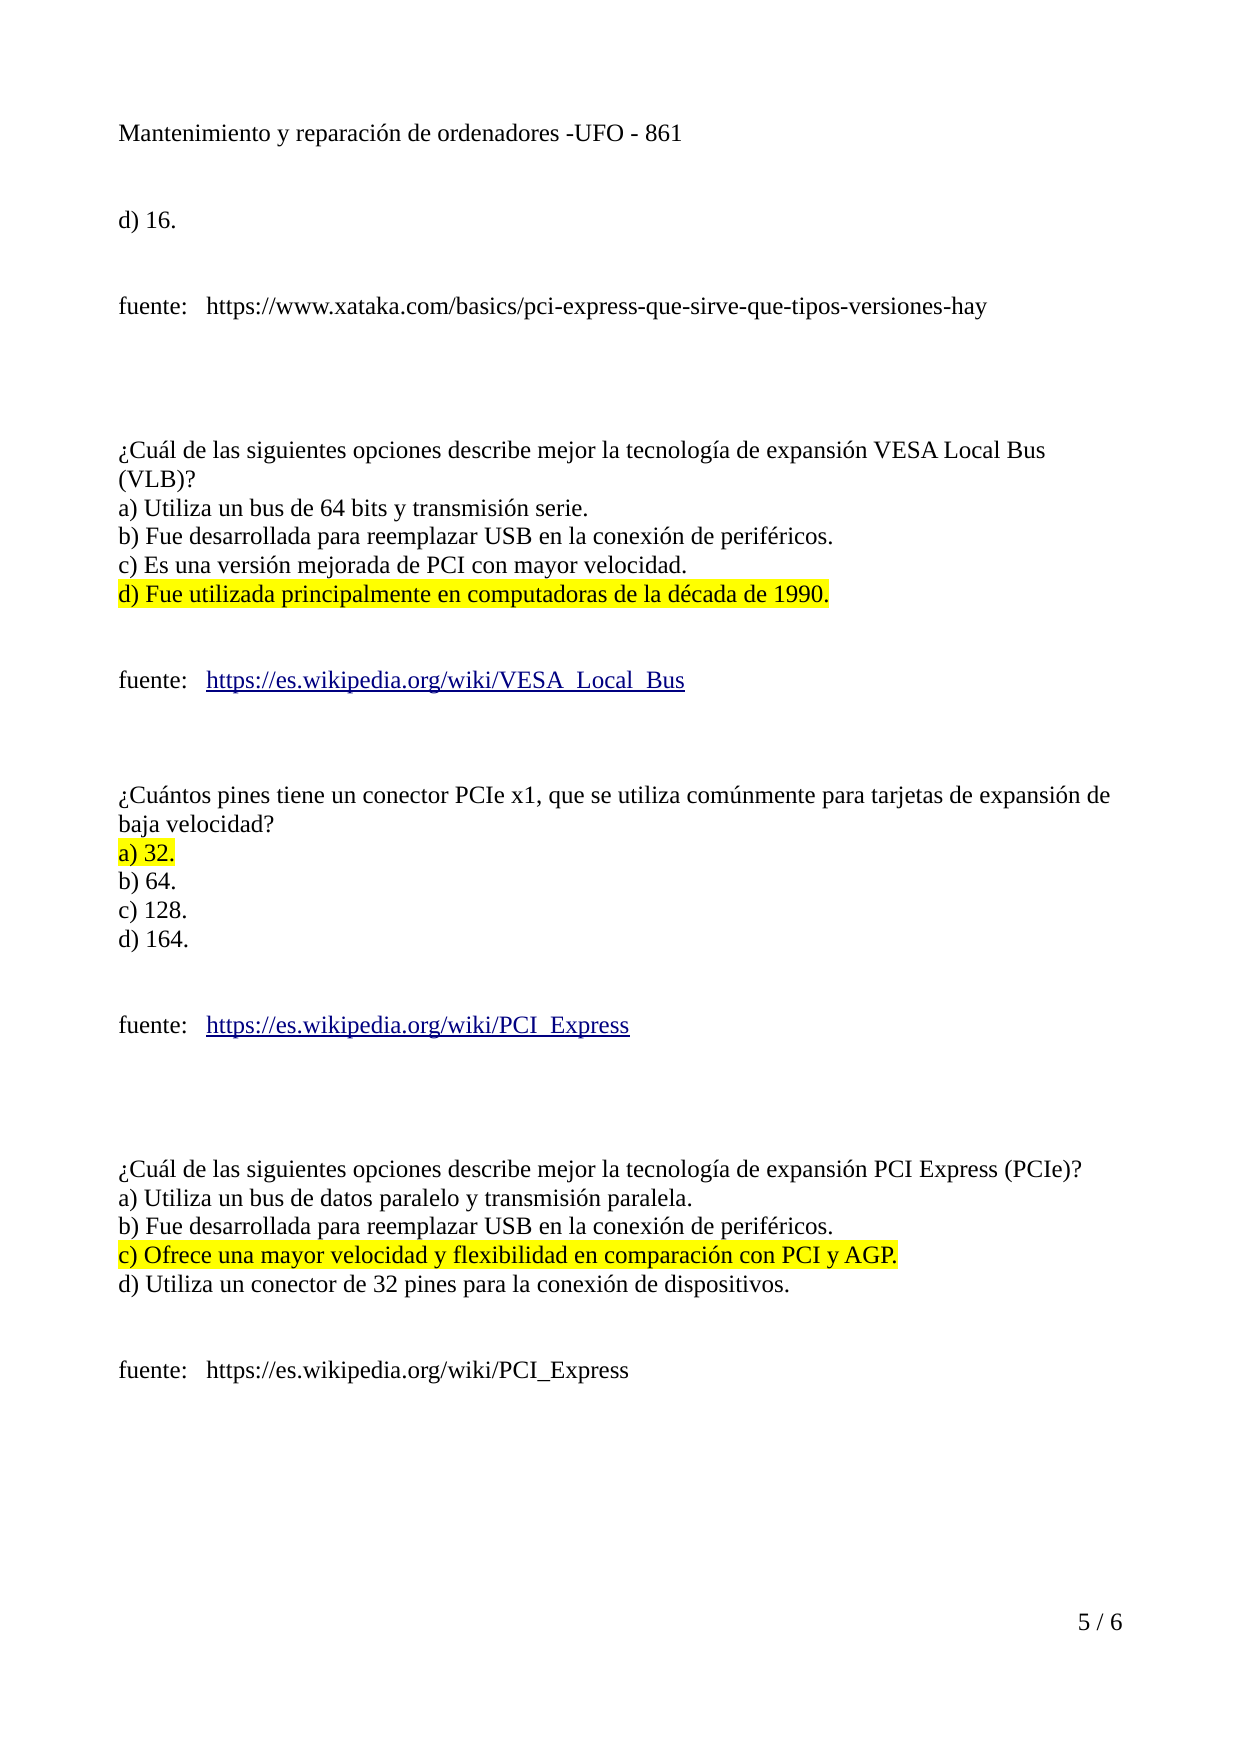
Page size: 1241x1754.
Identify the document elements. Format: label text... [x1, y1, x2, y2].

text b) Fue desarrollada para reemplazar USB en la conexión de periféricos. [118, 521, 1122, 550]
text c) 128. [118, 895, 1122, 924]
text b) Fue desarrollada para reemplazar USB en la conexión de periféricos. [118, 1211, 1122, 1240]
text fuente: https://es.wikipedia.org/wiki/PCI_Express [118, 1010, 1122, 1039]
text fuente: https://www.xataka.com/basics/pci-express-que-sirve-que-tipos-versiones-hay [118, 291, 1122, 320]
text d) Fue utilizada principalmente en computadoras de la década de 1990. [118, 579, 1122, 608]
text d) Utiliza un conector de 32 pines para la conexión de dispositivos. [118, 1269, 1122, 1298]
text a) Utiliza un bus de 64 bits y transmisión serie. [118, 493, 1122, 521]
text fuente: https://es.wikipedia.org/wiki/VESA_Local_Bus [118, 665, 1122, 694]
text a) Utiliza un bus de datos paralelo y transmisión paralela. [118, 1183, 1122, 1211]
text c) Ofrece una mayor velocidad y flexibilidad en comparación con PCI y AGP. [118, 1240, 1122, 1269]
text ¿Cuál de las siguientes opciones describe mejor la tecnología de expansión VESA Local Bus (VLB)? [118, 435, 1122, 493]
text b) 64. [118, 866, 1122, 895]
text d) 164. [118, 924, 1122, 953]
text ¿Cuántos pines tiene un conector PCIe x1, que se utiliza comúnmente para tarjetas de expansión de baja velocidad? [118, 780, 1122, 838]
text c) Es una versión mejorada de PCI con mayor velocidad. [118, 550, 1122, 579]
text ¿Cuál de las siguientes opciones describe mejor la tecnología de expansión PCI Express (PCIe)? [118, 1154, 1122, 1183]
text fuente: https://es.wikipedia.org/wiki/PCI_Express [118, 1355, 1122, 1384]
text d) 16. [118, 205, 1122, 234]
text a) 32. [118, 838, 1122, 866]
